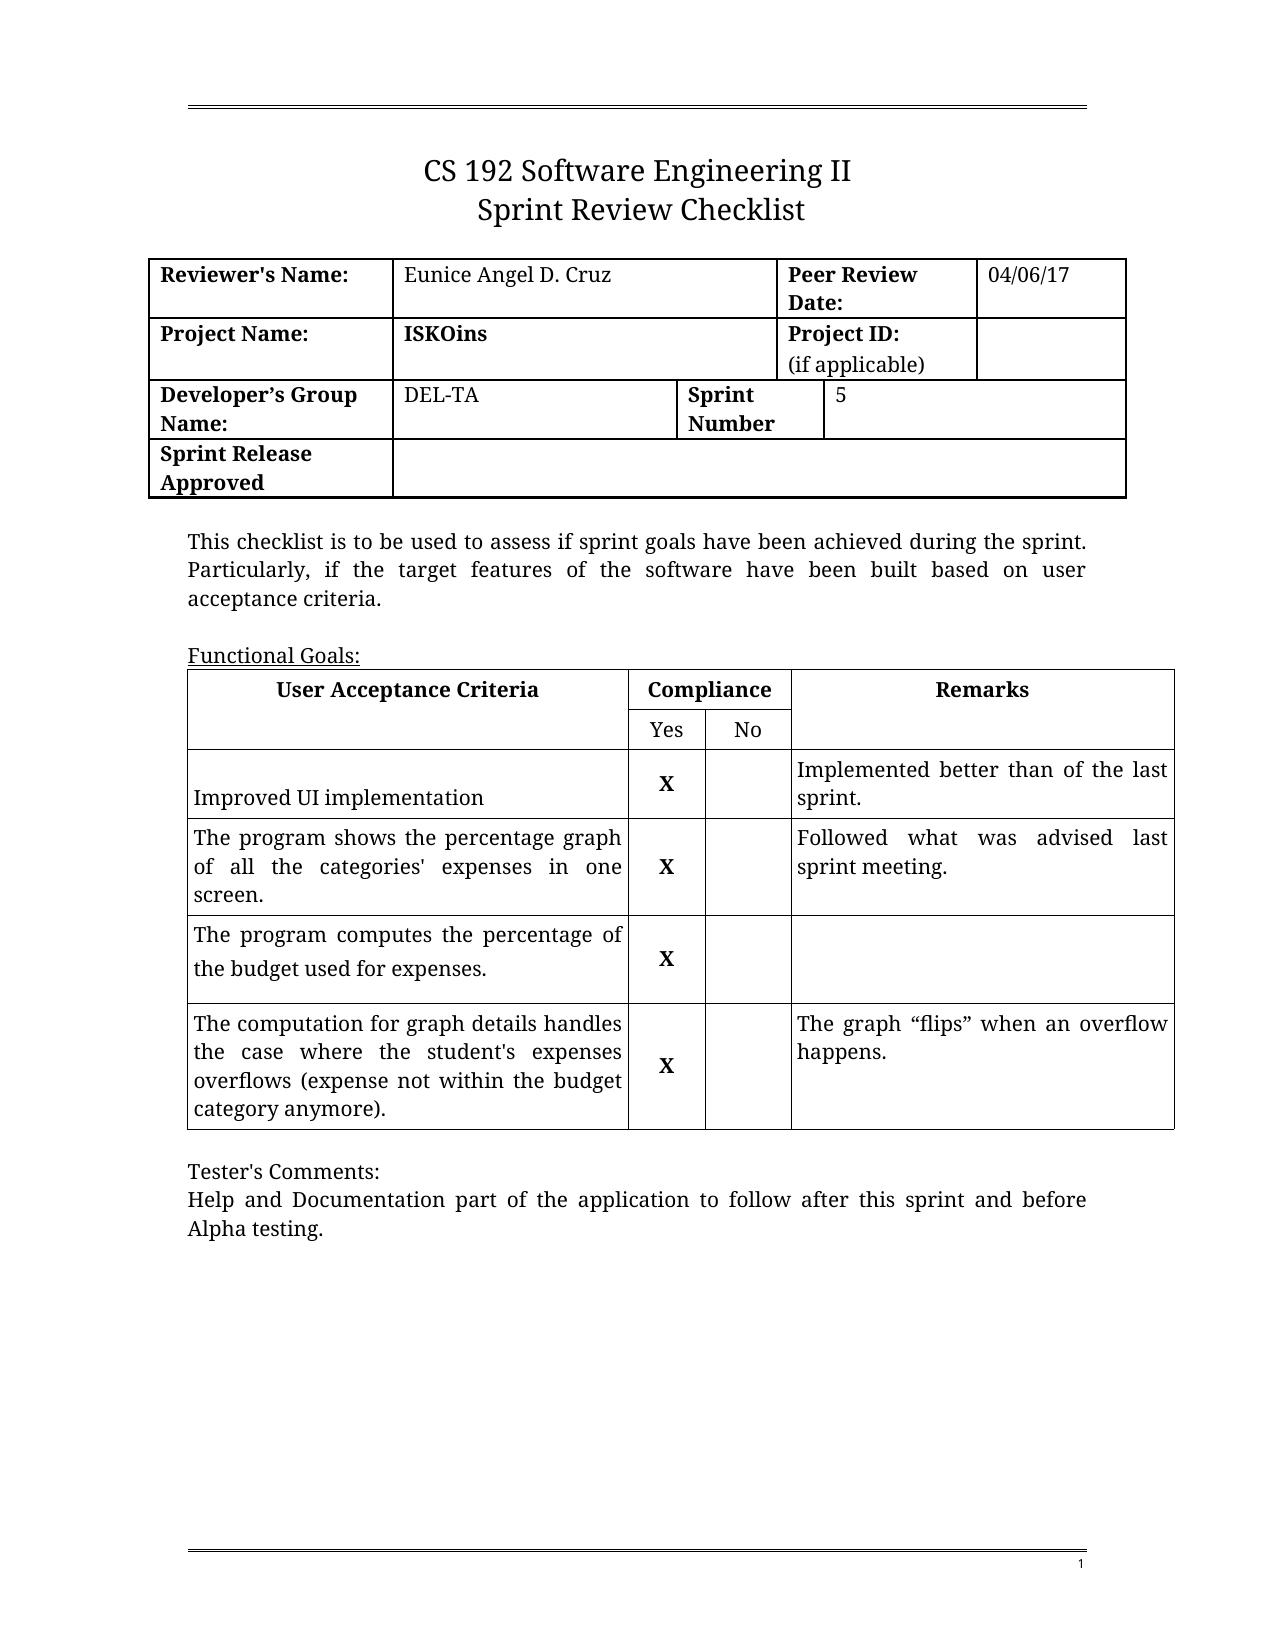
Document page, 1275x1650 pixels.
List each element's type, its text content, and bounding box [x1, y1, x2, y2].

table_cell No [706, 710, 791, 749]
table_header Remarks [792, 670, 1174, 749]
table_cell (if applicable) [778, 348, 976, 378]
table_cell Project ID: [778, 319, 976, 348]
table_cell Followed what was advised last sprint meeting. [792, 819, 1174, 914]
text This checklist is to be used to assess if sprint goals have been achieved during the sprint. Particularly, if the target features of the software have been built based on user acceptance criteria. [187, 527, 1087, 612]
table_cell [792, 916, 1174, 1003]
table_cell The graph “flips” when an overflow happens. [792, 1004, 1174, 1128]
table_cell Developer’s Group Name: [150, 381, 392, 437]
table_cell X [629, 750, 705, 818]
table_cell [978, 319, 1125, 378]
table_cell The program shows the percentage graph of all the categories' expenses in one screen. [188, 819, 628, 914]
table_cell X [629, 819, 705, 914]
text CS 192 Software Engineering II [187, 150, 1087, 190]
text Tester's Comments: [187, 1157, 1087, 1185]
table_header Reviewer's Name: [150, 260, 392, 317]
table_cell [706, 1004, 791, 1128]
table_cell [706, 819, 791, 914]
table_cell [706, 750, 791, 818]
table_cell The computation for graph details handles the case where the student's expenses overflows (expense not within the budget category anymore). [188, 1004, 628, 1128]
table_header 04/06/17 [978, 260, 1125, 317]
table_header Eunice Angel D. Cruz [394, 260, 776, 317]
table_cell DEL-TA [394, 381, 676, 437]
table_cell [706, 916, 791, 1003]
table_cell 5 [825, 381, 1125, 437]
text Help and Documentation part of the application to follow after this sprint and before Alpha testing. [187, 1185, 1087, 1242]
table_cell X [629, 1004, 705, 1128]
table_cell Sprint Number [678, 381, 823, 437]
table_cell [394, 440, 1125, 496]
table_header Compliance [629, 670, 791, 709]
table_cell X [629, 916, 705, 1003]
table_cell Improved UI implementation [188, 750, 628, 818]
table_cell Sprint Release Approved [150, 440, 392, 496]
table_cell ISKOins [394, 319, 776, 378]
table_cell The program computes the percentage of the budget used for expenses. [188, 916, 628, 1003]
table_header Peer Review Date: [778, 260, 976, 317]
table_cell Yes [629, 710, 705, 749]
table_cell Project Name: [150, 319, 392, 378]
text Functional Goals: [187, 641, 1087, 669]
text Sprint Review Checklist [187, 190, 1087, 229]
table_cell Implemented better than of the last sprint. [792, 750, 1174, 818]
table_header User Acceptance Criteria [188, 670, 628, 749]
